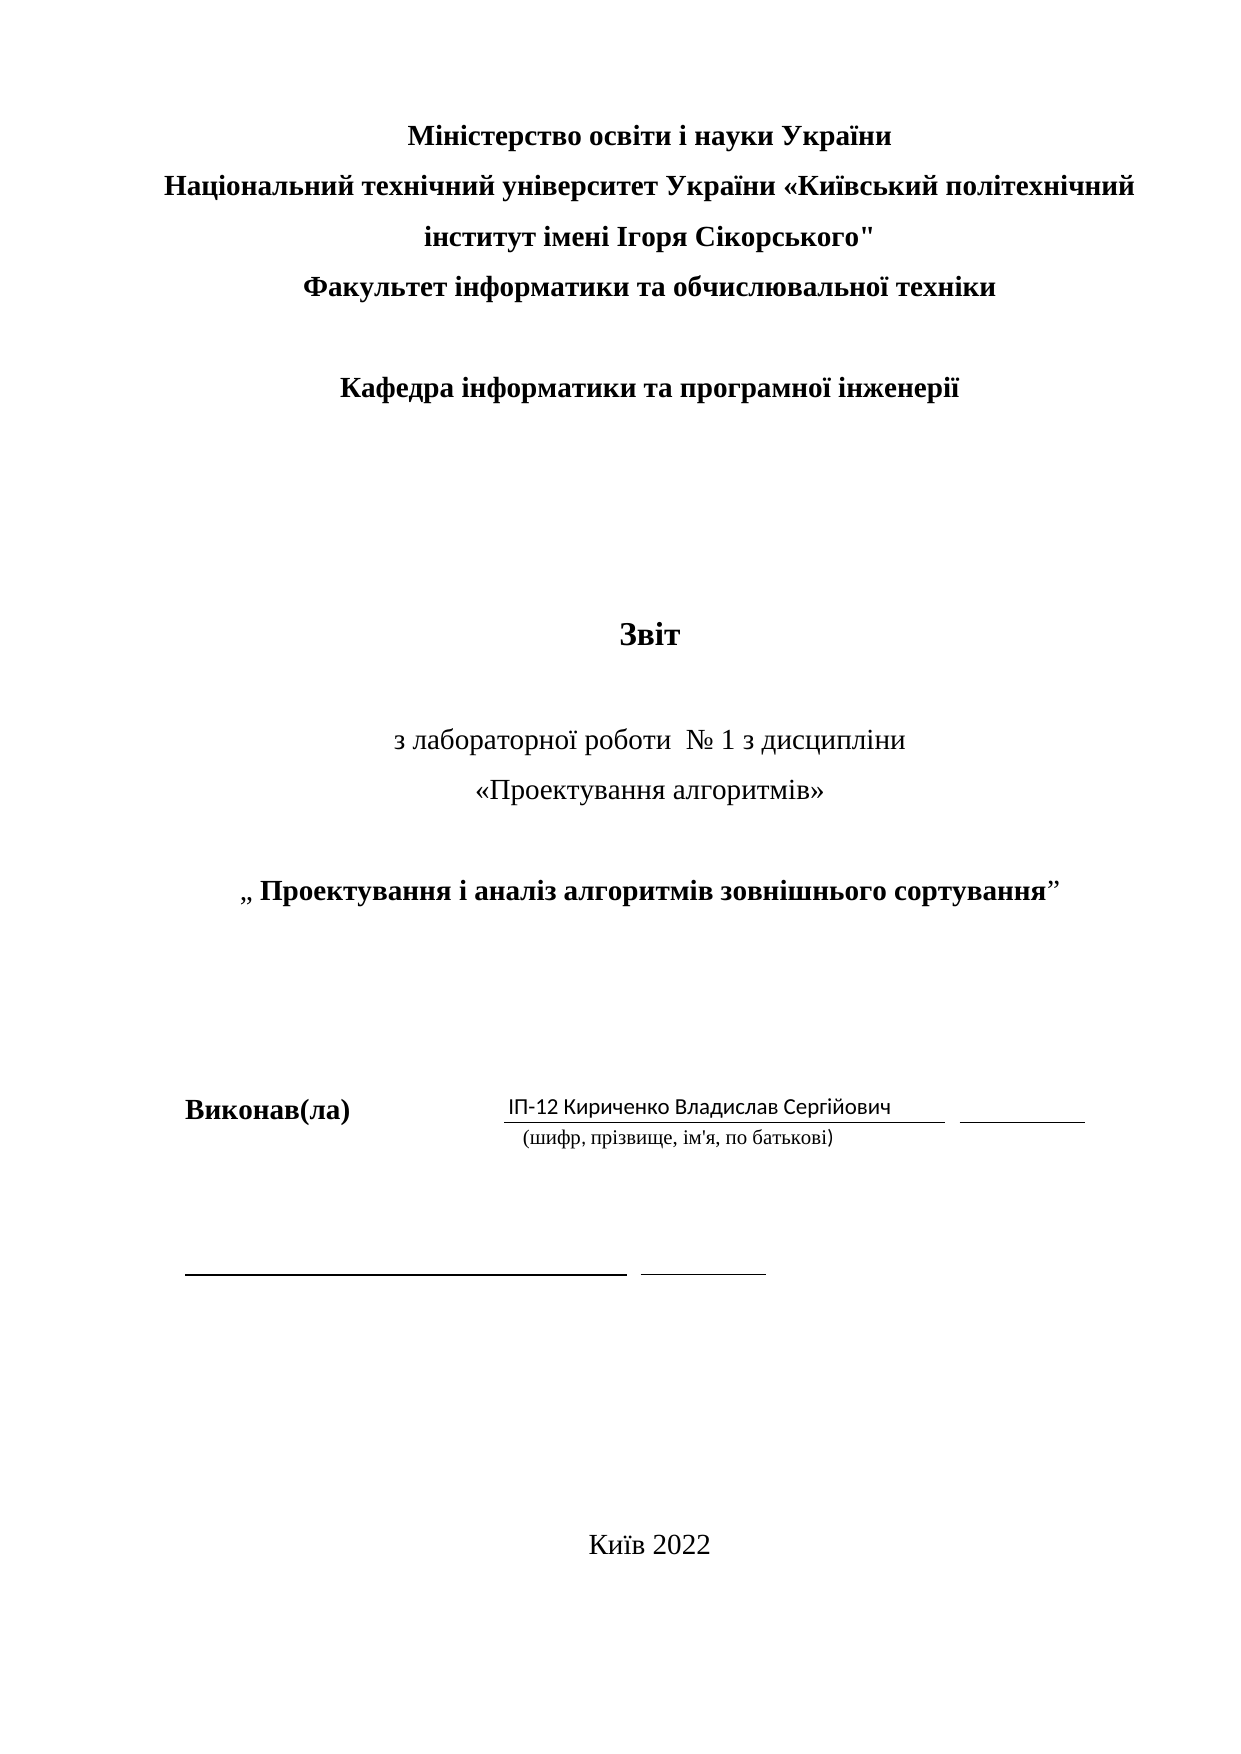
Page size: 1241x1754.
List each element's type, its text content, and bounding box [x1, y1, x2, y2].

text Київ 2022 [148, 1527, 1152, 1560]
text Національний технічний університет України «Київський політехнічний інститут імені Ігоря Сікорського" [148, 168, 1152, 252]
text Міністерство освіти і науки України [148, 118, 1152, 152]
text Кафедра інформатики та програмної інженерії [148, 370, 1152, 403]
text «Проектування алгоритмів» [148, 772, 1152, 806]
text з лабораторної роботи № 1 з дисципліни [148, 722, 1152, 755]
text Звіт [148, 614, 1152, 652]
text Факультет інформатики та обчислювальної техніки [148, 269, 1152, 303]
text „ Проектування і аналіз алгоритмів зовнішнього сортування” [148, 873, 1152, 906]
